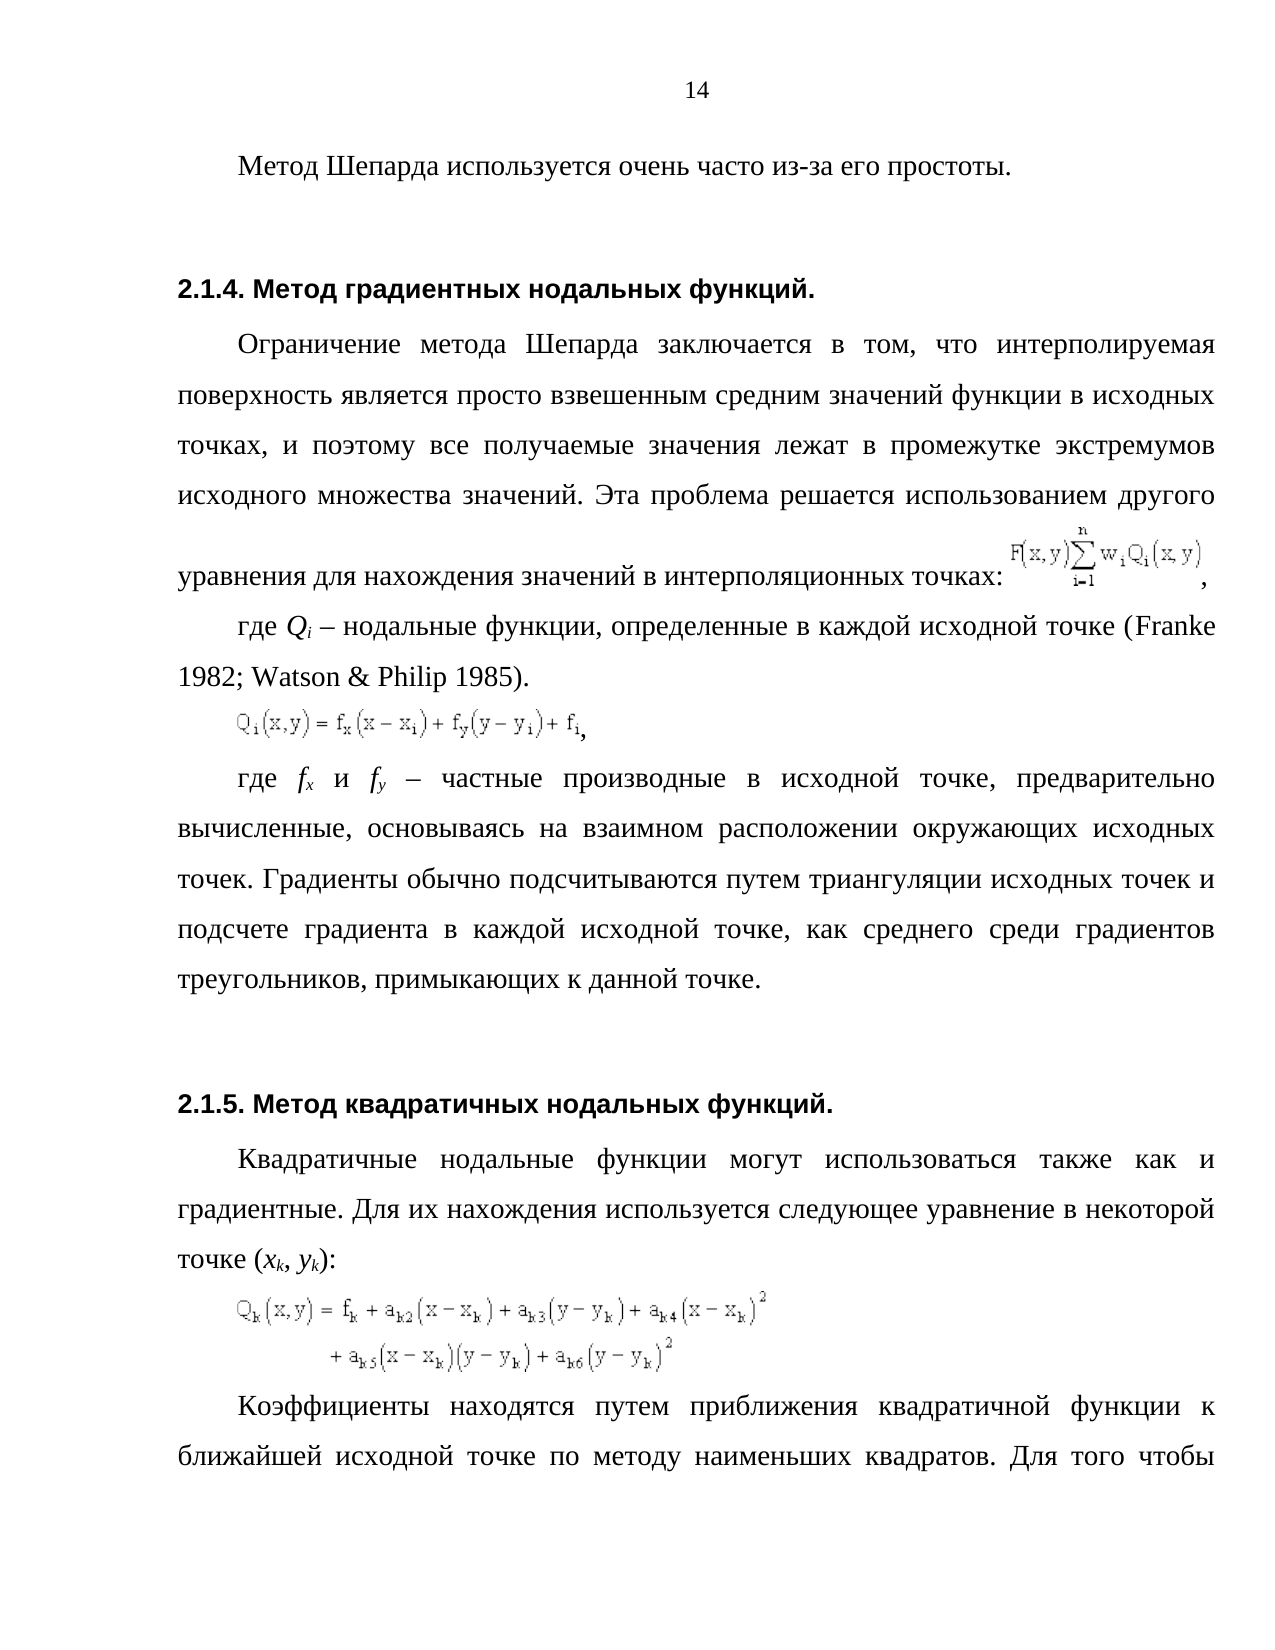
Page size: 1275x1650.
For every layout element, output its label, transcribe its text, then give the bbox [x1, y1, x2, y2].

subtitle 2.1.5. Метод квадратичных нодальных функций. [177, 1088, 1216, 1119]
text , [177, 709, 1216, 743]
text Коэффициенты находятся путем приближения квадратичной функции к ближайшей исходной точке по методу наименьших квадратов. Для того чтобы [177, 1388, 1216, 1472]
subtitle 2.1.4. Метод градиентных нодальных функций. [177, 273, 1216, 304]
picture [237, 709, 580, 738]
text где fx и fy – частные производные в исходной точке, предварительно вычисленные, основываясь на взаимном расположении окружающих исходных точек. Градиенты обычно подсчитываются путем триангуляции исходных точек и подсчете градиента в каждой исходной точке, как среднего среди градиентов треугольников, примыкающих к данной точке. [177, 760, 1216, 995]
picture [1011, 527, 1201, 586]
text Метод Шепарда используется очень часто из-за его простоты. [177, 148, 1216, 181]
text Квадратичные нодальные функции могут использоваться также как и градиентные. Для их нахождения используется следующее уравнение в некоторой точке (xk, yk): [177, 1141, 1216, 1275]
picture [237, 1291, 766, 1372]
text где Qi – нодальные функции, определенные в каждой исходной точке (Franke 1982; Watson & Philip 1985). [177, 608, 1216, 692]
text Ограничение метода Шепарда заключается в том, что интерполируемая поверхность является просто взвешенным средним значений функции в исходных точках, и поэтому все получаемые значения лежат в промежутке экстремумов исходного множества значений. Эта проблема решается использованием другого уравнения для нахождения значений в интерполяционных точках: , [177, 326, 1216, 592]
